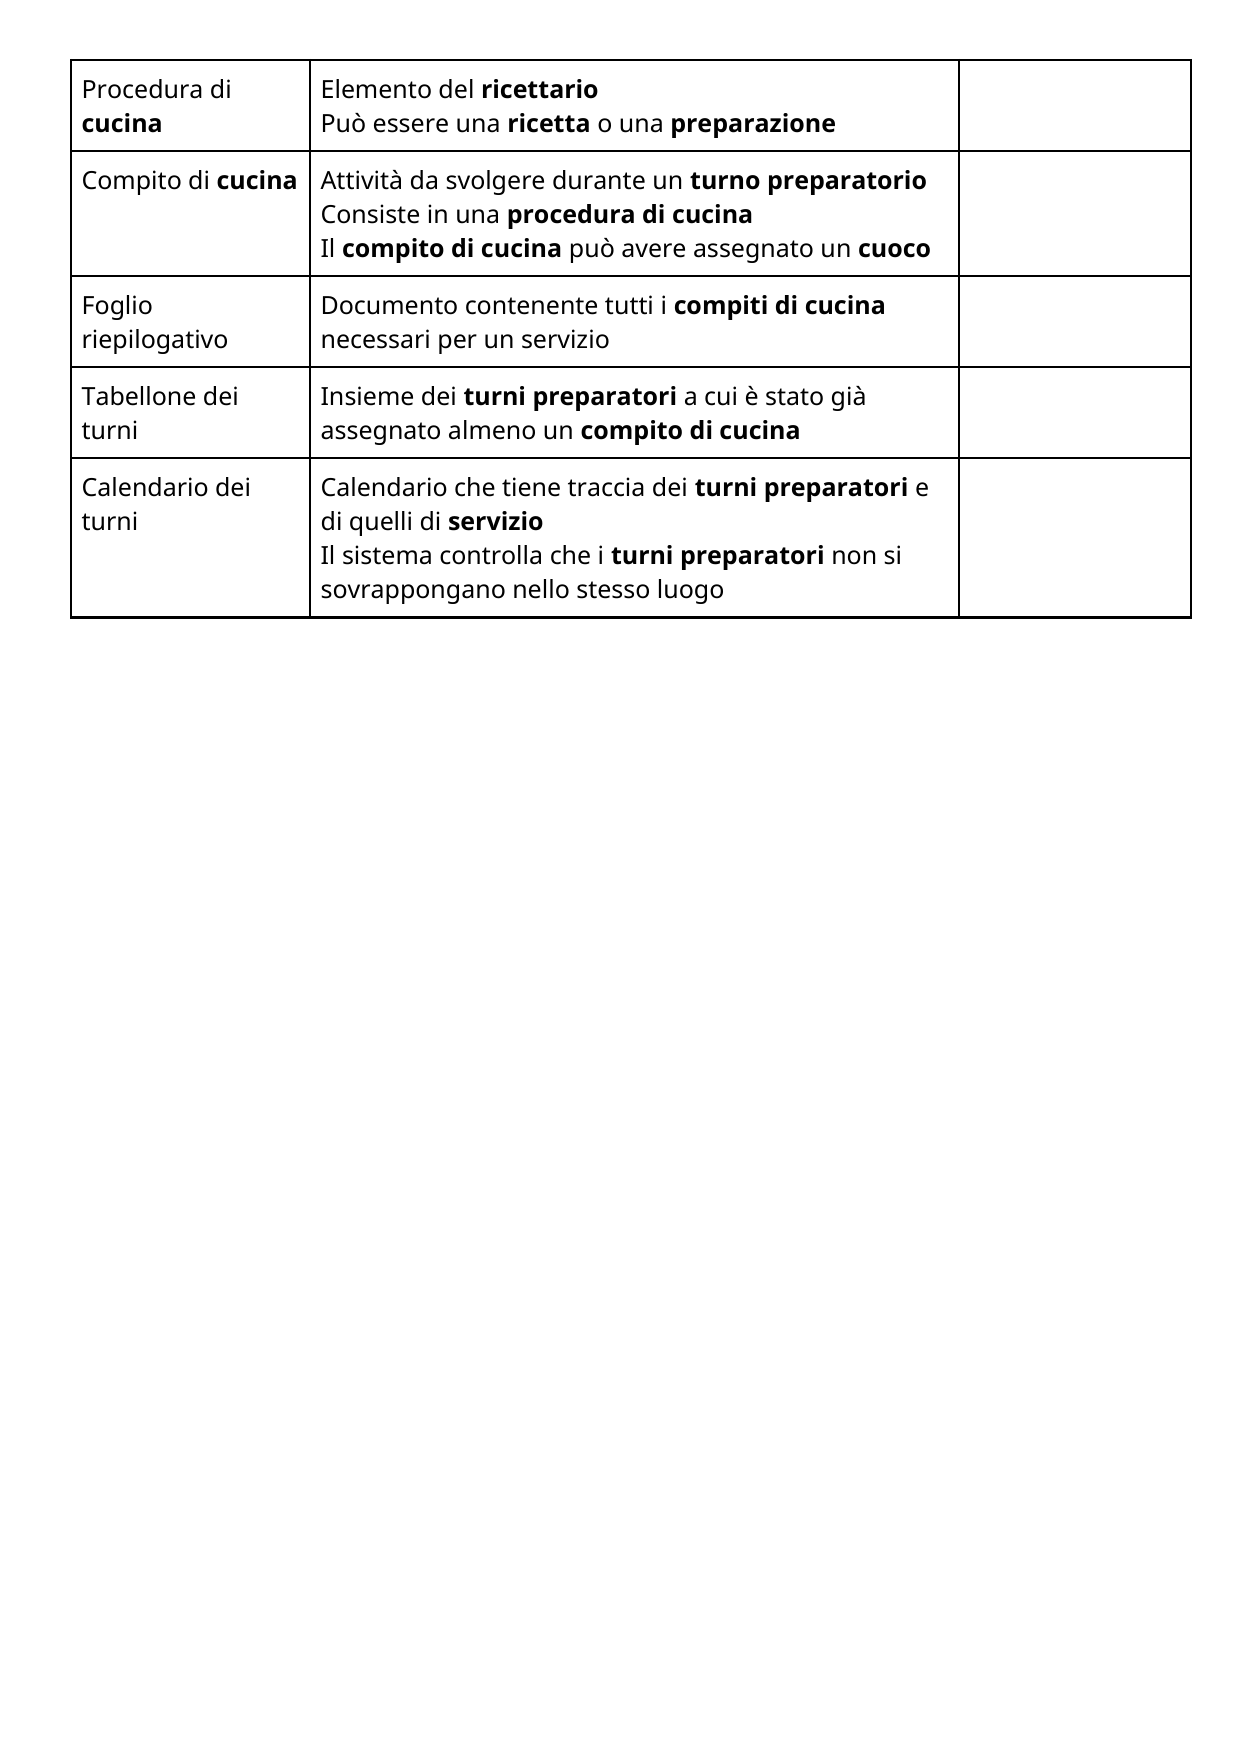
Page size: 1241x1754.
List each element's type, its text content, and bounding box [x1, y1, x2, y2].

table_cell [960, 152, 1190, 275]
table_cell Tabellone dei turni [72, 368, 309, 457]
table_cell Procedura di cucina [72, 61, 309, 150]
table_cell Compito di cucina [72, 152, 309, 275]
table_cell Calendario dei turni [72, 459, 309, 616]
table_cell Attività da svolgere durante un turno preparatorio Consiste in una procedura di cucina Il compito di cucina può avere assegnato un cuoco [311, 152, 958, 275]
table_cell [960, 277, 1190, 366]
table_cell [960, 61, 1190, 150]
table_cell Calendario che tiene traccia dei turni preparatori e di quelli di servizio Il sistema controlla che i turni preparatori non si sovrappongano nello stesso luogo [311, 459, 958, 616]
table_cell [960, 368, 1190, 457]
table_cell Foglio riepilogativo [72, 277, 309, 366]
table_cell Documento contenente tutti i compiti di cucina necessari per un servizio [311, 277, 958, 366]
table_cell Elemento del ricettario Può essere una ricetta o una preparazione [311, 61, 958, 150]
table_cell Insieme dei turni preparatori a cui è stato già assegnato almeno un compito di cucina [311, 368, 958, 457]
table_cell [960, 459, 1190, 616]
